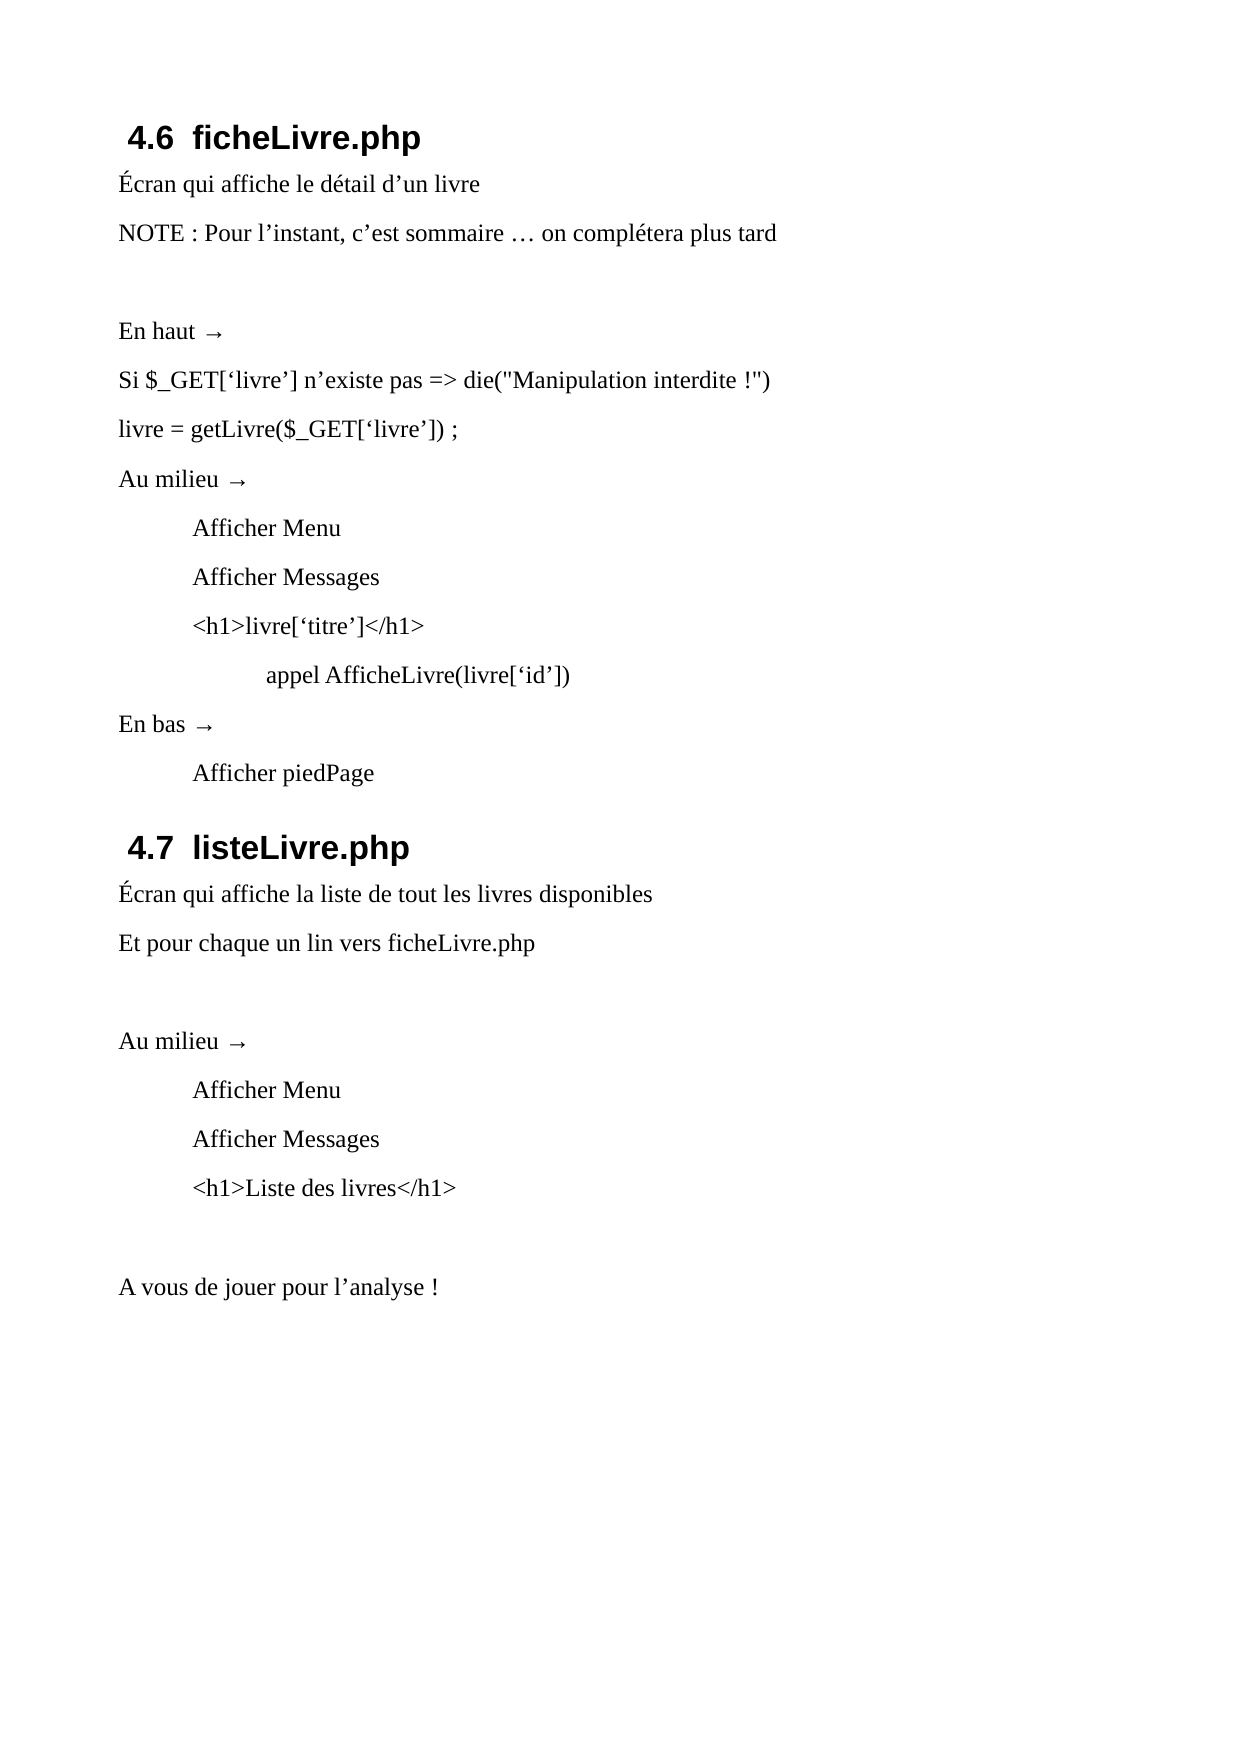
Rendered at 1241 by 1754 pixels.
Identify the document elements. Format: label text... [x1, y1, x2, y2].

subtitle listeLivre.php [118, 828, 1122, 867]
text appel AfficheLivre(livre[‘id’]) [118, 660, 1122, 689]
text A vous de jouer pour l’analyse ! [118, 1272, 1122, 1300]
text <h1>Liste des livres</h1> [118, 1173, 1122, 1202]
text Au milieu → [118, 464, 1122, 492]
text Au milieu → [118, 1026, 1122, 1055]
text Afficher Menu [118, 1075, 1122, 1104]
text NOTE : Pour l’instant, c’est sommaire … on complétera plus tard [118, 218, 1122, 247]
text livre = getLivre($_GET[‘livre’]) ; [118, 414, 1122, 443]
text En haut → [118, 316, 1122, 345]
text Afficher piedPage [118, 758, 1122, 787]
text <h1>livre[‘titre’]</h1> [118, 611, 1122, 639]
subtitle ficheLivre.php [118, 118, 1122, 157]
text Si $_GET[‘livre’] n’existe pas => die("Manipulation interdite !") [118, 366, 1122, 394]
text En bas → [118, 709, 1122, 738]
text Écran qui affiche le détail d’un livre [118, 169, 1122, 198]
text Afficher Messages [118, 1124, 1122, 1153]
text Afficher Messages [118, 562, 1122, 591]
text Afficher Menu [118, 513, 1122, 541]
text Et pour chaque un lin vers ficheLivre.php [118, 928, 1122, 957]
text Écran qui affiche la liste de tout les livres disponibles [118, 879, 1122, 908]
